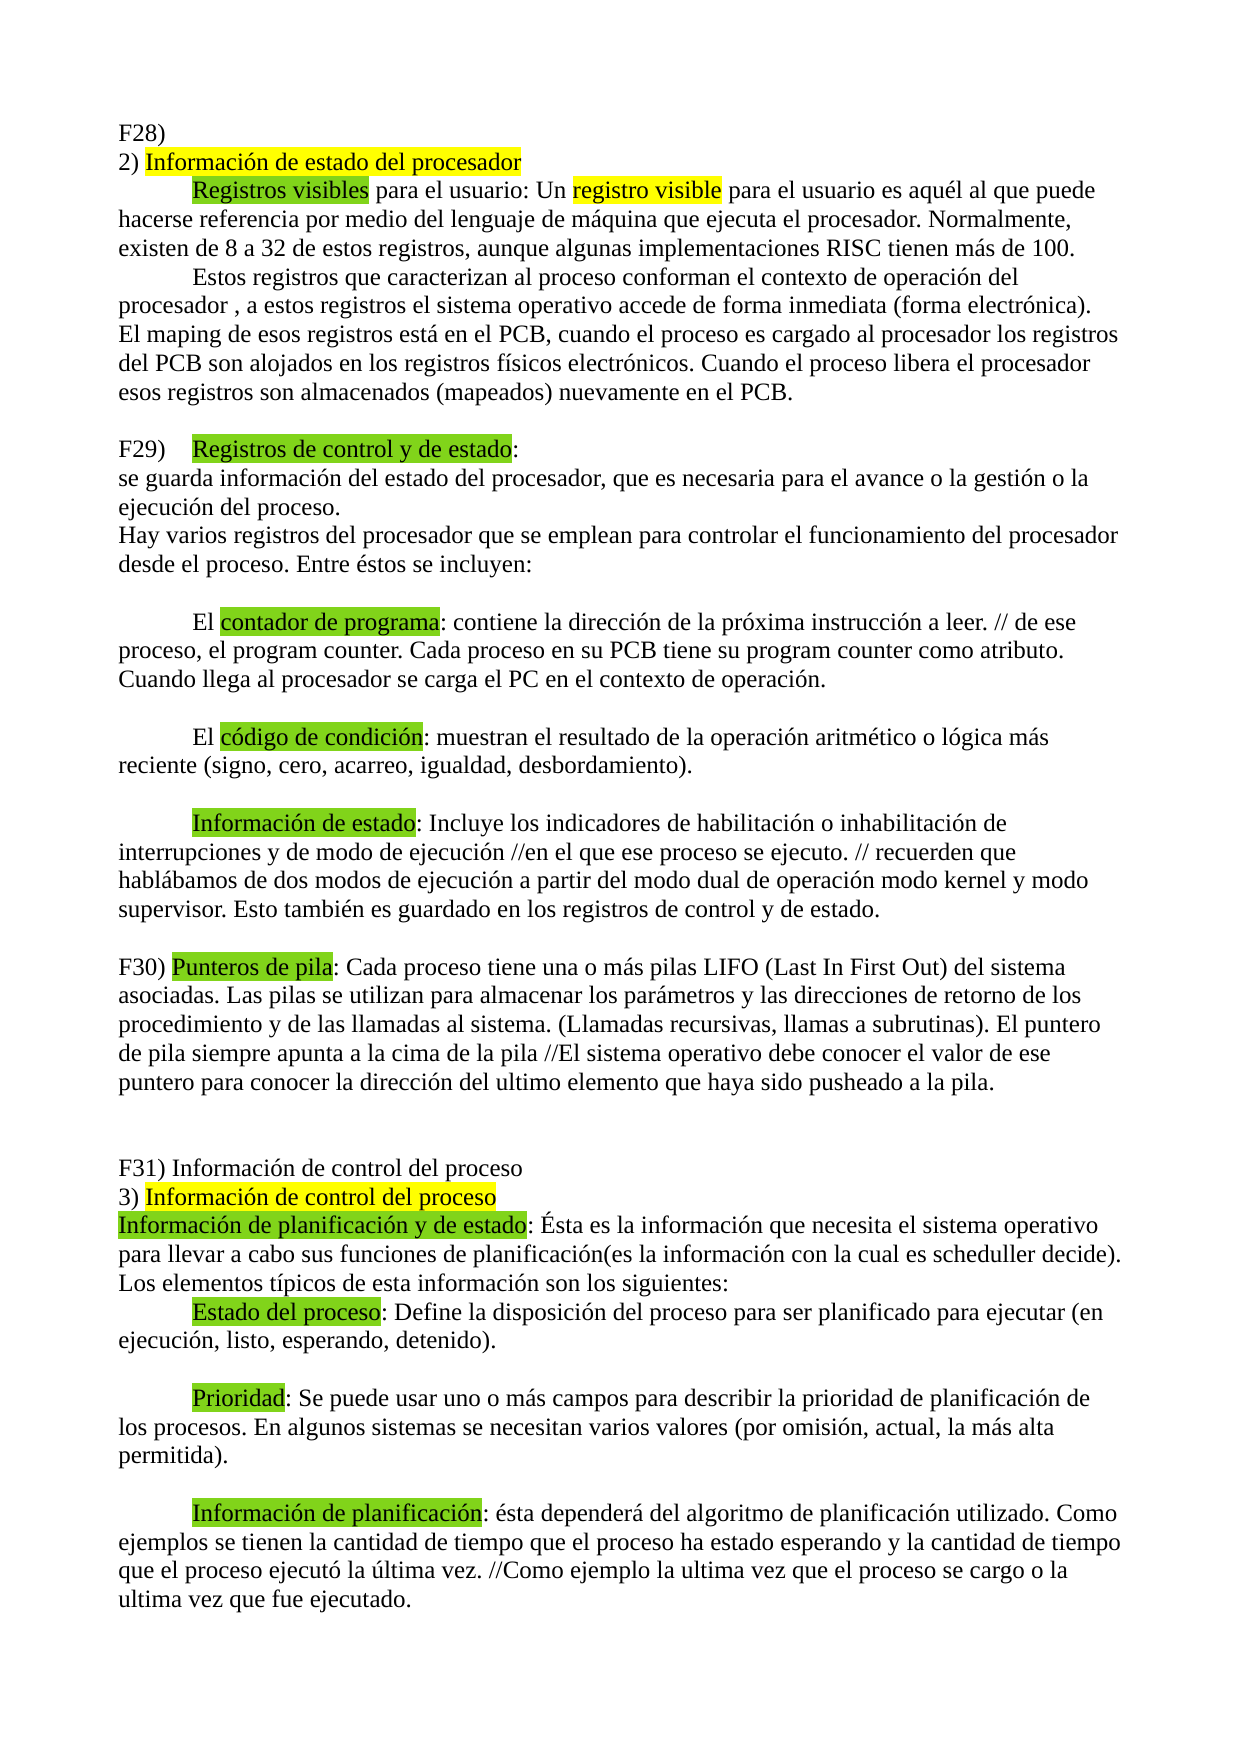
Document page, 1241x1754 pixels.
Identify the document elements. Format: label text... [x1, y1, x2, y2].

text F28) [118, 118, 1122, 147]
text Información de estado: Incluye los indicadores de habilitación o inhabilitación de interrupciones y de modo de ejecución //en el que ese proceso se ejecuto. // recuerden que hablábamos de dos modos de ejecución a partir del modo dual de operación modo kernel y modo supervisor. Esto también es guardado en los registros de control y de estado. [118, 808, 1122, 923]
text F29) Registros de control y de estado: [118, 434, 1122, 463]
text El maping de esos registros está en el PCB, cuando el proceso es cargado al procesador los registros del PCB son alojados en los registros físicos electrónicos. Cuando el proceso libera el procesador esos registros son almacenados (mapeados) nuevamente en el PCB. [118, 319, 1122, 406]
text F31) Información de control del proceso [118, 1153, 1122, 1182]
text El contador de programa: contiene la dirección de la próxima instrucción a leer. // de ese proceso, el program counter. Cada proceso en su PCB tiene su program counter como atributo. Cuando llega al procesador se carga el PC en el contexto de operación. [118, 607, 1122, 693]
text Información de planificación y de estado: Ésta es la información que necesita el sistema operativo para llevar a cabo sus funciones de planificación(es la información con la cual es scheduller decide). Los elementos típicos de esta información son los siguientes: [118, 1211, 1122, 1297]
text Hay varios registros del procesador que se emplean para controlar el funcionamiento del procesador desde el proceso. Entre éstos se incluyen: [118, 521, 1122, 578]
text Registros visibles para el usuario: Un registro visible para el usuario es aquél al que puede hacerse referencia por medio del lenguaje de máquina que ejecuta el procesador. Normalmente, existen de 8 a 32 de estos registros, aunque algunas implementaciones RISC tienen más de 100. [118, 176, 1122, 262]
text El código de condición: muestran el resultado de la operación aritmético o lógica más reciente (signo, cero, acarreo, igualdad, desbordamiento). [118, 722, 1122, 779]
text Información de planificación: ésta dependerá del algoritmo de planificación utilizado. Como ejemplos se tienen la cantidad de tiempo que el proceso ha estado esperando y la cantidad de tiempo que el proceso ejecutó la última vez. //Como ejemplo la ultima vez que el proceso se cargo o la ultima vez que fue ejecutado. [118, 1498, 1122, 1613]
text Estos registros que caracterizan al proceso conforman el contexto de operación del procesador , a estos registros el sistema operativo accede de forma inmediata (forma electrónica). [118, 262, 1122, 319]
text 2) Información de estado del procesador [118, 147, 1122, 176]
text F30) Punteros de pila: Cada proceso tiene una o más pilas LIFO (Last In First Out) del sistema asociadas. Las pilas se utilizan para almacenar los parámetros y las direcciones de retorno de los procedimiento y de las llamadas al sistema. (Llamadas recursivas, llamas a subrutinas). El puntero de pila siempre apunta a la cima de la pila //El sistema operativo debe conocer el valor de ese puntero para conocer la dirección del ultimo elemento que haya sido pusheado a la pila. [118, 952, 1122, 1096]
text Prioridad: Se puede usar uno o más campos para describir la prioridad de planificación de los procesos. En algunos sistemas se necesitan varios valores (por omisión, actual, la más alta permitida). [118, 1383, 1122, 1469]
text 3) Información de control del proceso [118, 1182, 1122, 1211]
text se guarda información del estado del procesador, que es necesaria para el avance o la gestión o la ejecución del proceso. [118, 463, 1122, 521]
text Estado del proceso: Define la disposición del proceso para ser planificado para ejecutar (en ejecución, listo, esperando, detenido). [118, 1297, 1122, 1354]
